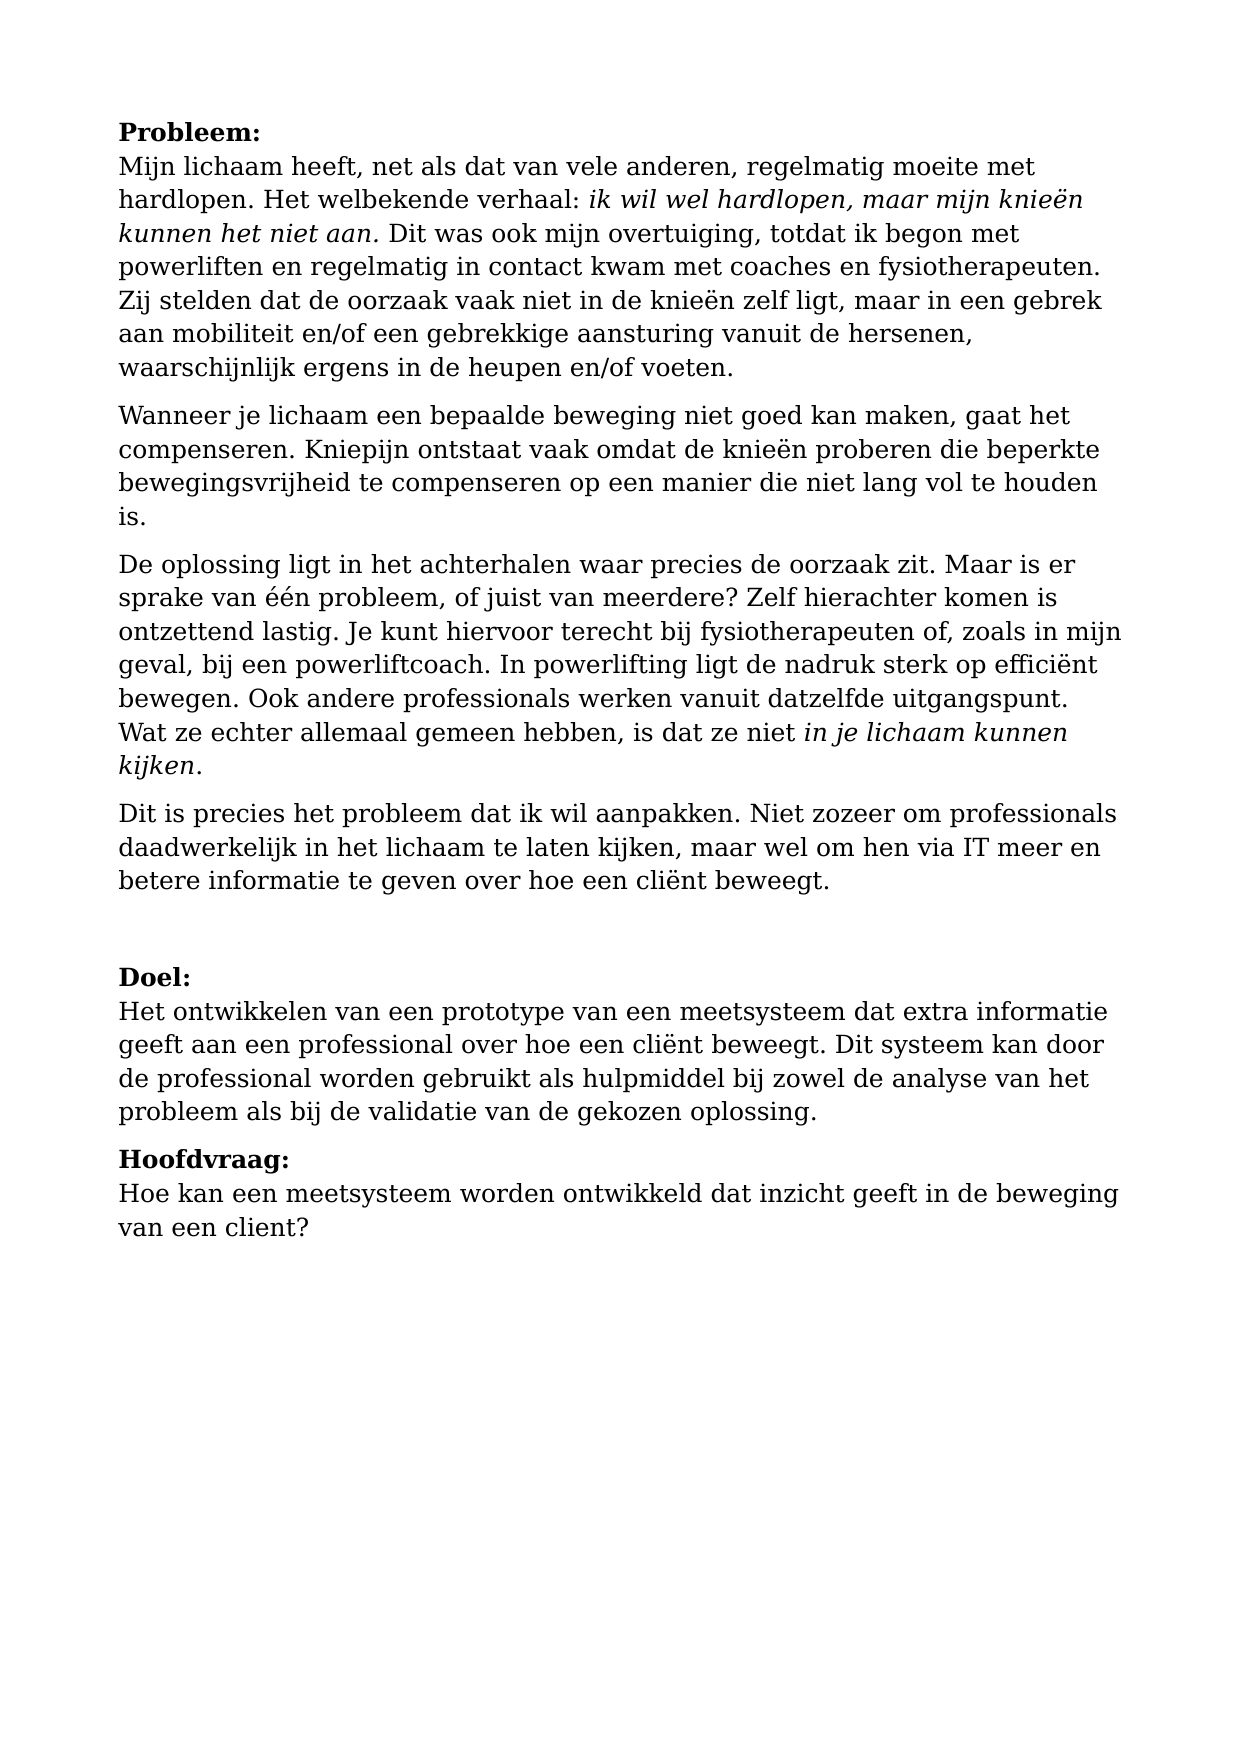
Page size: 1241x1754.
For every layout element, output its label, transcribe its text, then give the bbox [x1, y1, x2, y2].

text Doel: Het ontwikkelen van een prototype van een meetsysteem dat extra informatie geeft aan een professional over hoe een cliënt beweegt. Dit systeem kan door de professional worden gebruikt als hulpmiddel bij zowel de analyse van het probleem als bij de validatie van de gekozen oplossing. [118, 963, 1122, 1126]
text De oplossing ligt in het achterhalen waar precies de oorzaak zit. Maar is er sprake van één probleem, of juist van meerdere? Zelf hierachter komen is ontzettend lastig. Je kunt hiervoor terecht bij fysiotherapeuten of, zoals in mijn geval, bij een powerliftcoach. In powerlifting ligt de nadruk sterk op efficiënt bewegen. Ook andere professionals werken vanuit datzelfde uitgangspunt. Wat ze echter allemaal gemeen hebben, is dat ze niet in je lichaam kunnen kijken. [118, 550, 1122, 780]
text Probleem: Mijn lichaam heeft, net als dat van vele anderen, regelmatig moeite met hardlopen. Het welbekende verhaal: ik wil wel hardlopen, maar mijn knieën kunnen het niet aan. Dit was ook mijn overtuiging, totdat ik begon met powerliften en regelmatig in contact kwam met coaches en fysiotherapeuten. Zij stelden dat de oorzaak vaak niet in de knieën zelf ligt, maar in een gebrek aan mobiliteit en/of een gebrekkige aansturing vanuit de hersenen, waarschijnlijk ergens in de heupen en/of voeten. [118, 118, 1122, 382]
text Dit is precies het probleem dat ik wil aanpakken. Niet zozeer om professionals daadwerkelijk in het lichaam te laten kijken, maar wel om hen via IT meer en betere informatie te geven over hoe een cliënt beweegt. [118, 799, 1122, 896]
text Wanneer je lichaam een bepaalde beweging niet goed kan maken, gaat het compenseren. Kniepijn ontstaat vaak omdat de knieën proberen die beperkte bewegingsvrijheid te compenseren op een manier die niet lang vol te houden is. [118, 401, 1122, 531]
text Hoofdvraag: Hoe kan een meetsysteem worden ontwikkeld dat inzicht geeft in de beweging van een client? [118, 1145, 1122, 1242]
